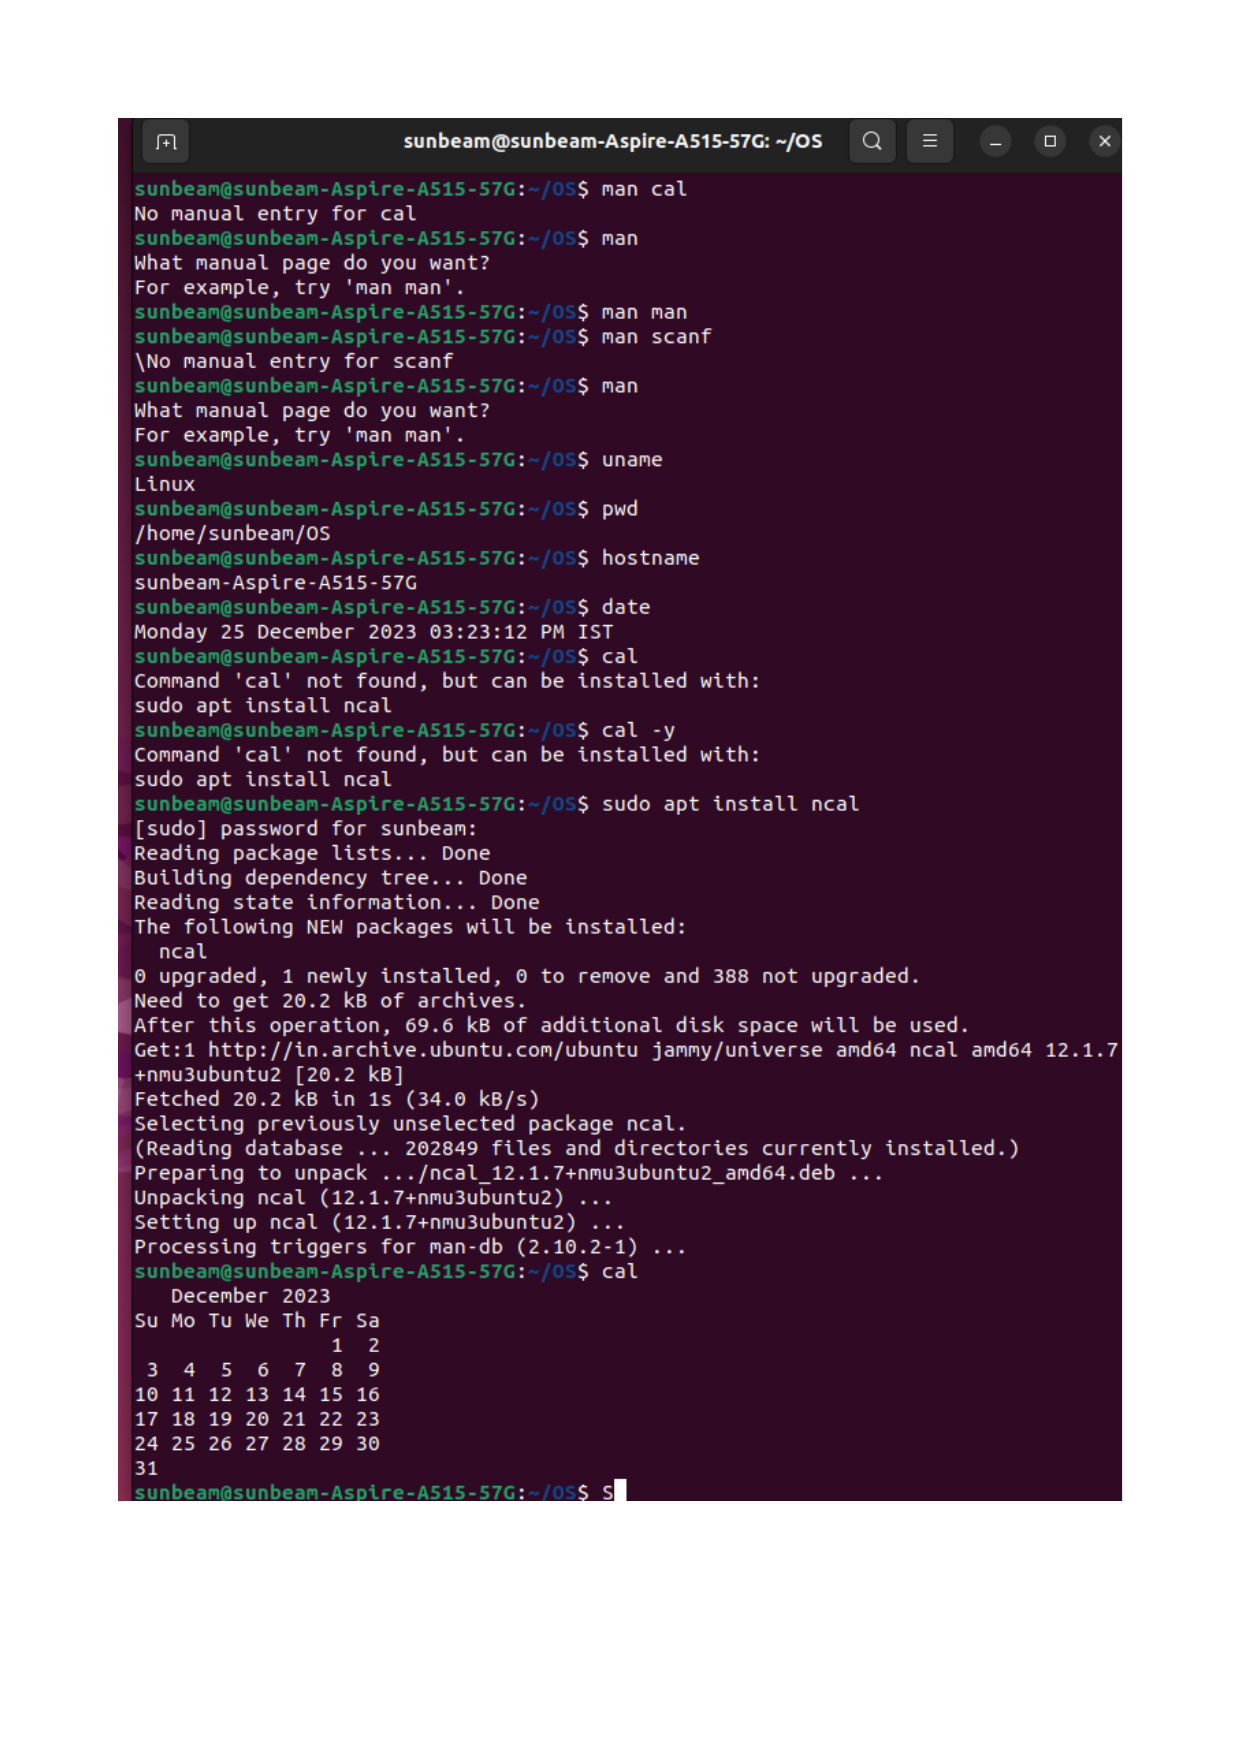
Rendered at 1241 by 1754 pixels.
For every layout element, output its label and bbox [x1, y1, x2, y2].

picture [118, 118, 1123, 1501]
